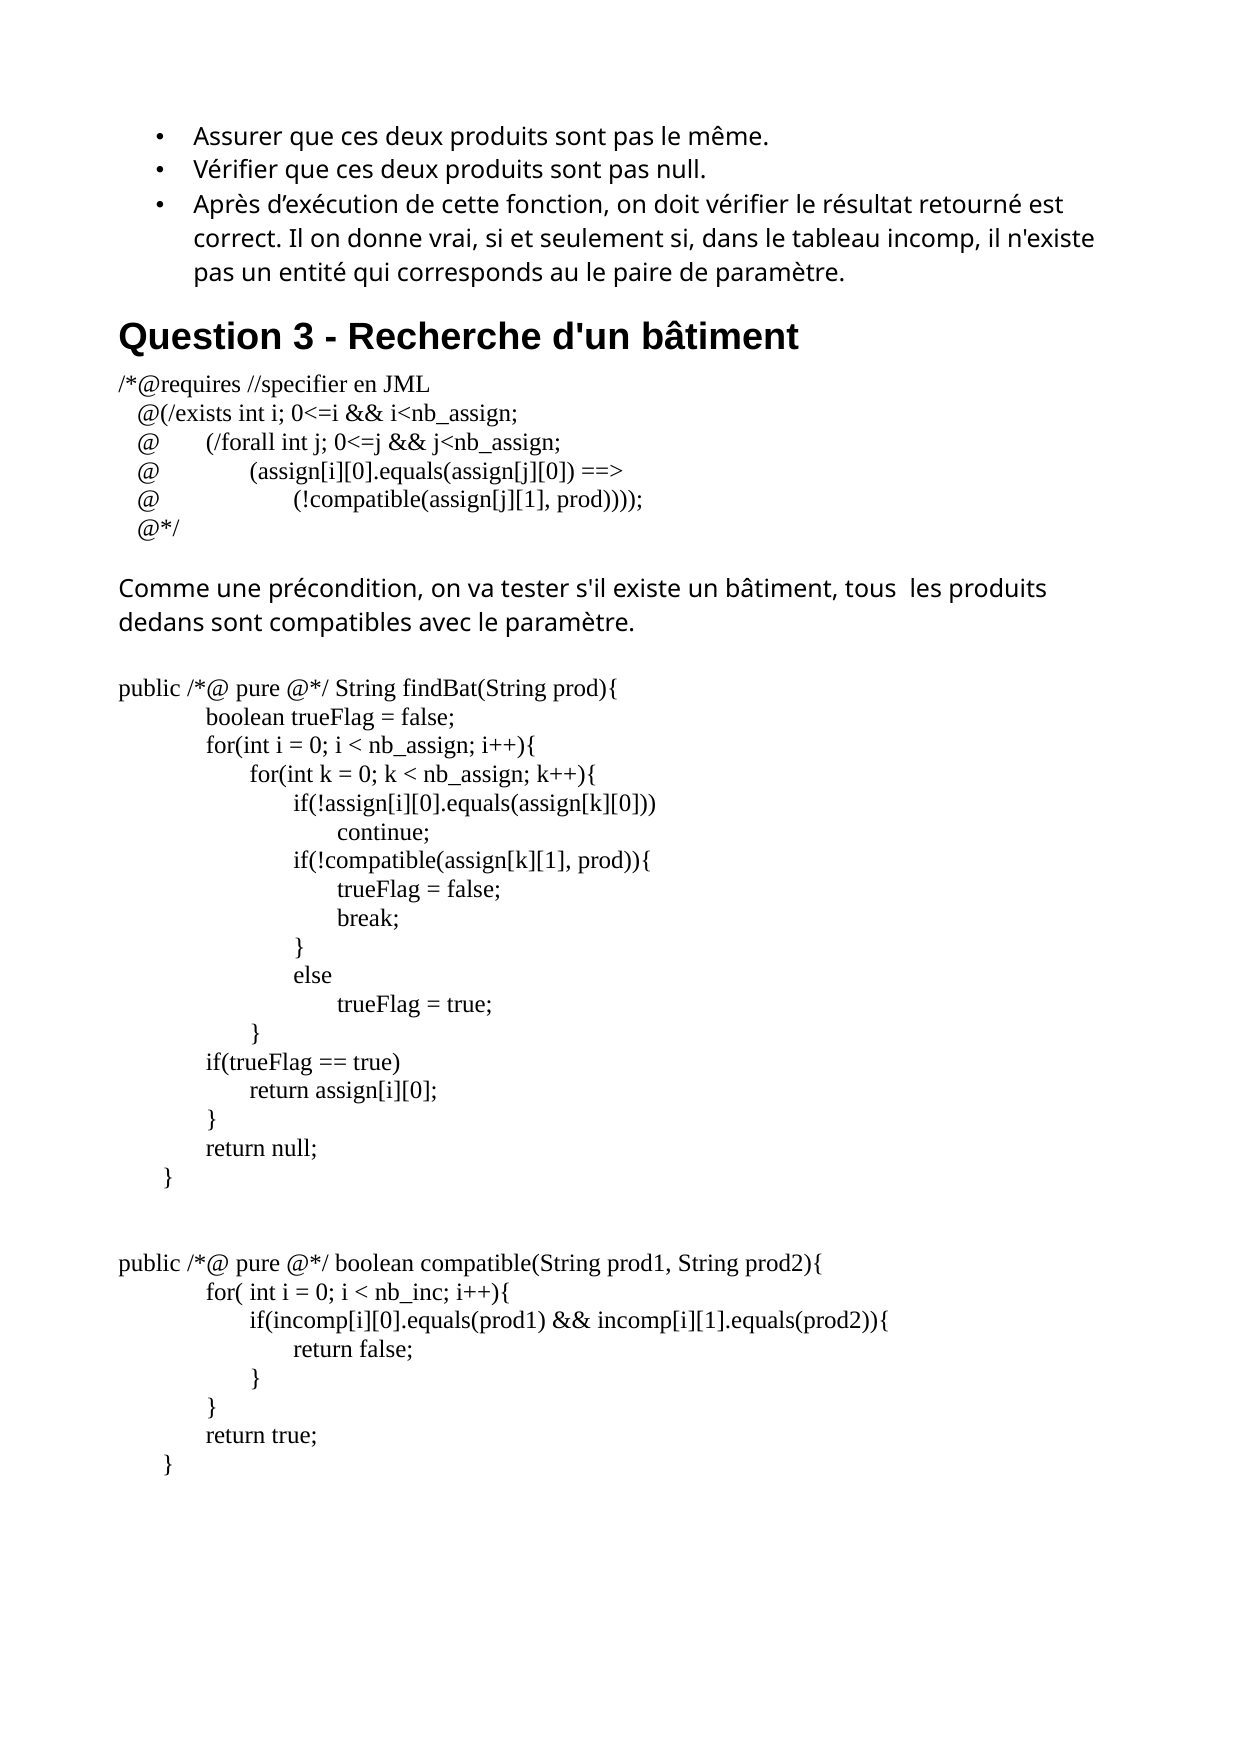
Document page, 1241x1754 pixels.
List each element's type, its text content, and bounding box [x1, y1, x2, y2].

text @ (/forall int j; 0<=j && j<nb_assign; [118, 427, 1122, 456]
text return assign[i][0]; [118, 1076, 1122, 1104]
text } [118, 1162, 1122, 1191]
list Assurer que ces deux produits sont pas le même. [156, 118, 1122, 152]
text } [118, 1449, 1122, 1478]
text boolean trueFlag = false; [118, 702, 1122, 731]
text } [118, 1392, 1122, 1421]
text return false; [118, 1334, 1122, 1363]
text } [118, 1363, 1122, 1392]
text @*/ [118, 513, 1122, 542]
text /*@requires //specifier en JML [118, 369, 1122, 398]
text @(/exists int i; 0<=i && i<nb_assign; [118, 398, 1122, 427]
text trueFlag = false; [118, 874, 1122, 903]
text return null; [118, 1133, 1122, 1162]
text } [118, 932, 1122, 961]
text for(int k = 0; k < nb_assign; k++){ [118, 759, 1122, 788]
text if(incomp[i][0].equals(prod1) && incomp[i][1].equals(prod2)){ [118, 1306, 1122, 1334]
text trueFlag = true; [118, 989, 1122, 1018]
text if(trueFlag == true) [118, 1047, 1122, 1076]
text else [118, 961, 1122, 989]
text } [118, 1018, 1122, 1047]
text break; [118, 903, 1122, 932]
text } [118, 1104, 1122, 1133]
text Comme une précondition, on va tester s'il existe un bâtiment, tous les produits dedans sont compatibles avec le paramètre. [118, 571, 1122, 639]
text continue; [118, 817, 1122, 846]
text for(int i = 0; i < nb_assign; i++){ [118, 731, 1122, 759]
text @ (!compatible(assign[j][1], prod)))); [118, 484, 1122, 513]
subtitle Question 3 - Recherche d'un bâtiment [118, 313, 1122, 357]
text public /*@ pure @*/ boolean compatible(String prod1, String prod2){ [118, 1248, 1122, 1277]
text @ (assign[i][0].equals(assign[j][0]) ==> [118, 456, 1122, 484]
text return true; [118, 1421, 1122, 1449]
text public /*@ pure @*/ String findBat(String prod){ [118, 673, 1122, 702]
list Vérifier que ces deux produits sont pas null. [156, 152, 1122, 186]
text if(!assign[i][0].equals(assign[k][0])) [118, 788, 1122, 817]
text if(!compatible(assign[k][1], prod)){ [118, 846, 1122, 874]
list Après d’exécution de cette fonction, on doit vérifier le résultat retourné est correct. Il on donne vrai, si et seulement si, dans le tableau incomp, il n'existe pas un entité qui corresponds au le paire de paramètre. [156, 186, 1122, 288]
text for( int i = 0; i < nb_inc; i++){ [118, 1277, 1122, 1306]
